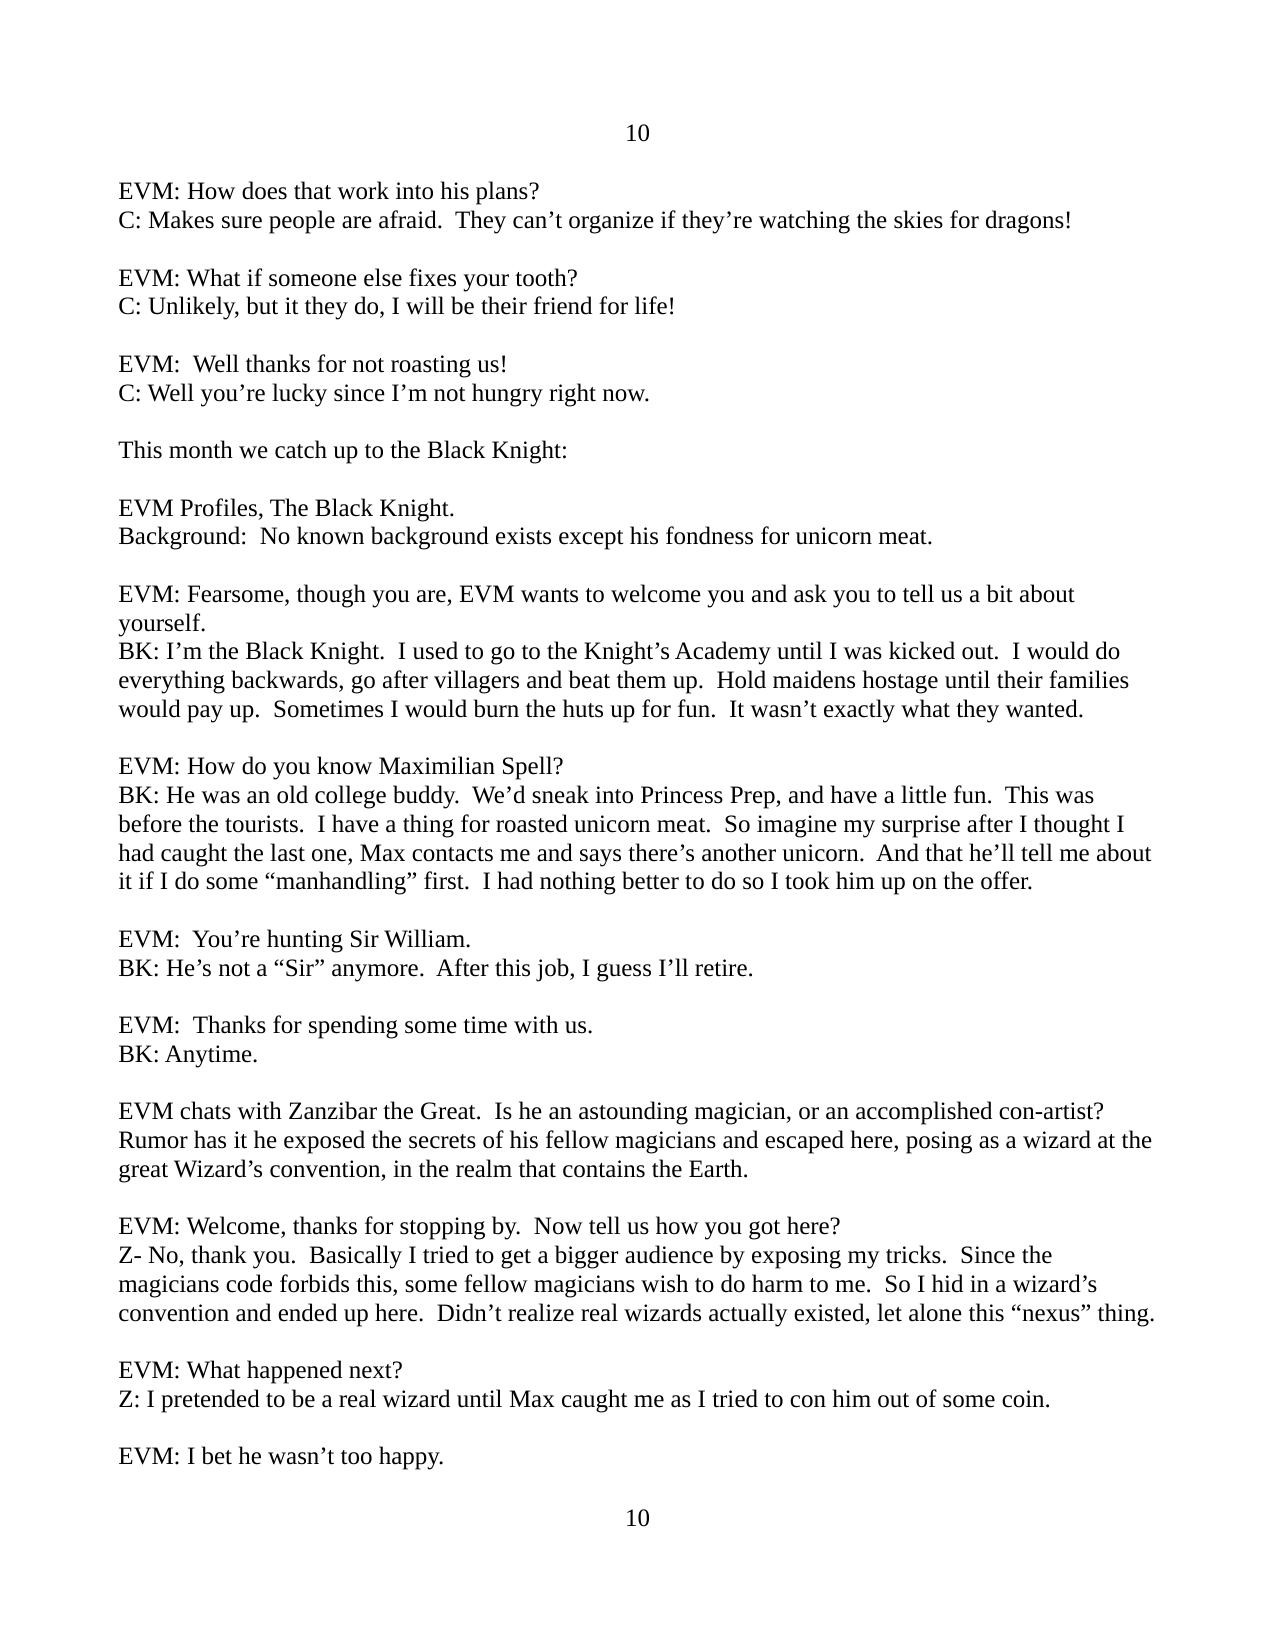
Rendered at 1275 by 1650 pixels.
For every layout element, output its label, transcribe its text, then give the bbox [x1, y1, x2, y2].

text BK: He’s not a “Sir” anymore. After this job, I guess I’ll retire. [118, 953, 1157, 981]
text C: Unlikely, but it they do, I will be their friend for life! [118, 291, 1157, 320]
text EVM: What happened next? [118, 1355, 1157, 1384]
text EVM: You’re hunting Sir William. [118, 924, 1157, 953]
text C: Makes sure people are afraid. They can’t organize if they’re watching the skies for dragons! [118, 205, 1157, 234]
text EVM: Well thanks for not roasting us! [118, 349, 1157, 378]
text Z: I pretended to be a real wizard until Max caught me as I tried to con him out of some coin. [118, 1384, 1157, 1413]
text EVM: Thanks for spending some time with us. [118, 1010, 1157, 1039]
text EVM: How do you know Maximilian Spell? [118, 751, 1157, 780]
text Z- No, thank you. Basically I tried to get a bigger audience by exposing my tricks. Since the magicians code forbids this, some fellow magicians wish to do harm to me. So I hid in a wizard’s convention and ended up here. Didn’t realize real wizards actually existed, let alone this “nexus” thing. [118, 1240, 1157, 1326]
text EVM: Welcome, thanks for stopping by. Now tell us how you got here? [118, 1211, 1157, 1240]
text EVM chats with Zanzibar the Great. Is he an astounding magician, or an accomplished con-artist? Rumor has it he exposed the secrets of his fellow magicians and escaped here, posing as a wizard at the great Wizard’s convention, in the realm that contains the Earth. [118, 1096, 1157, 1183]
text This month we catch up to the Black Knight: [118, 435, 1157, 464]
text EVM: What if someone else fixes your tooth? [118, 263, 1157, 291]
text EVM: I bet he wasn’t too happy. [118, 1441, 1157, 1470]
text EVM: Fearsome, though you are, EVM wants to welcome you and ask you to tell us a bit about yourself. [118, 579, 1157, 636]
text Background: No known background exists except his fondness for unicorn meat. [118, 521, 1157, 550]
text BK: Anytime. [118, 1039, 1157, 1068]
text C: Well you’re lucky since I’m not hungry right now. [118, 378, 1157, 406]
text EVM Profiles, The Black Knight. [118, 493, 1157, 521]
text EVM: How does that work into his plans? [118, 176, 1157, 205]
text BK: I’m the Black Knight. I used to go to the Knight’s Academy until I was kicked out. I would do everything backwards, go after villagers and beat them up. Hold maidens hostage until their families would pay up. Sometimes I would burn the huts up for fun. It wasn’t exactly what they wanted. [118, 636, 1157, 723]
text BK: He was an old college buddy. We’d sneak into Princess Prep, and have a little fun. This was before the tourists. I have a thing for roasted unicorn meat. So imagine my surprise after I thought I had caught the last one, Max contacts me and says there’s another unicorn. And that he’ll tell me about it if I do some “manhandling” first. I had nothing better to do so I took him up on the offer. [118, 780, 1157, 895]
